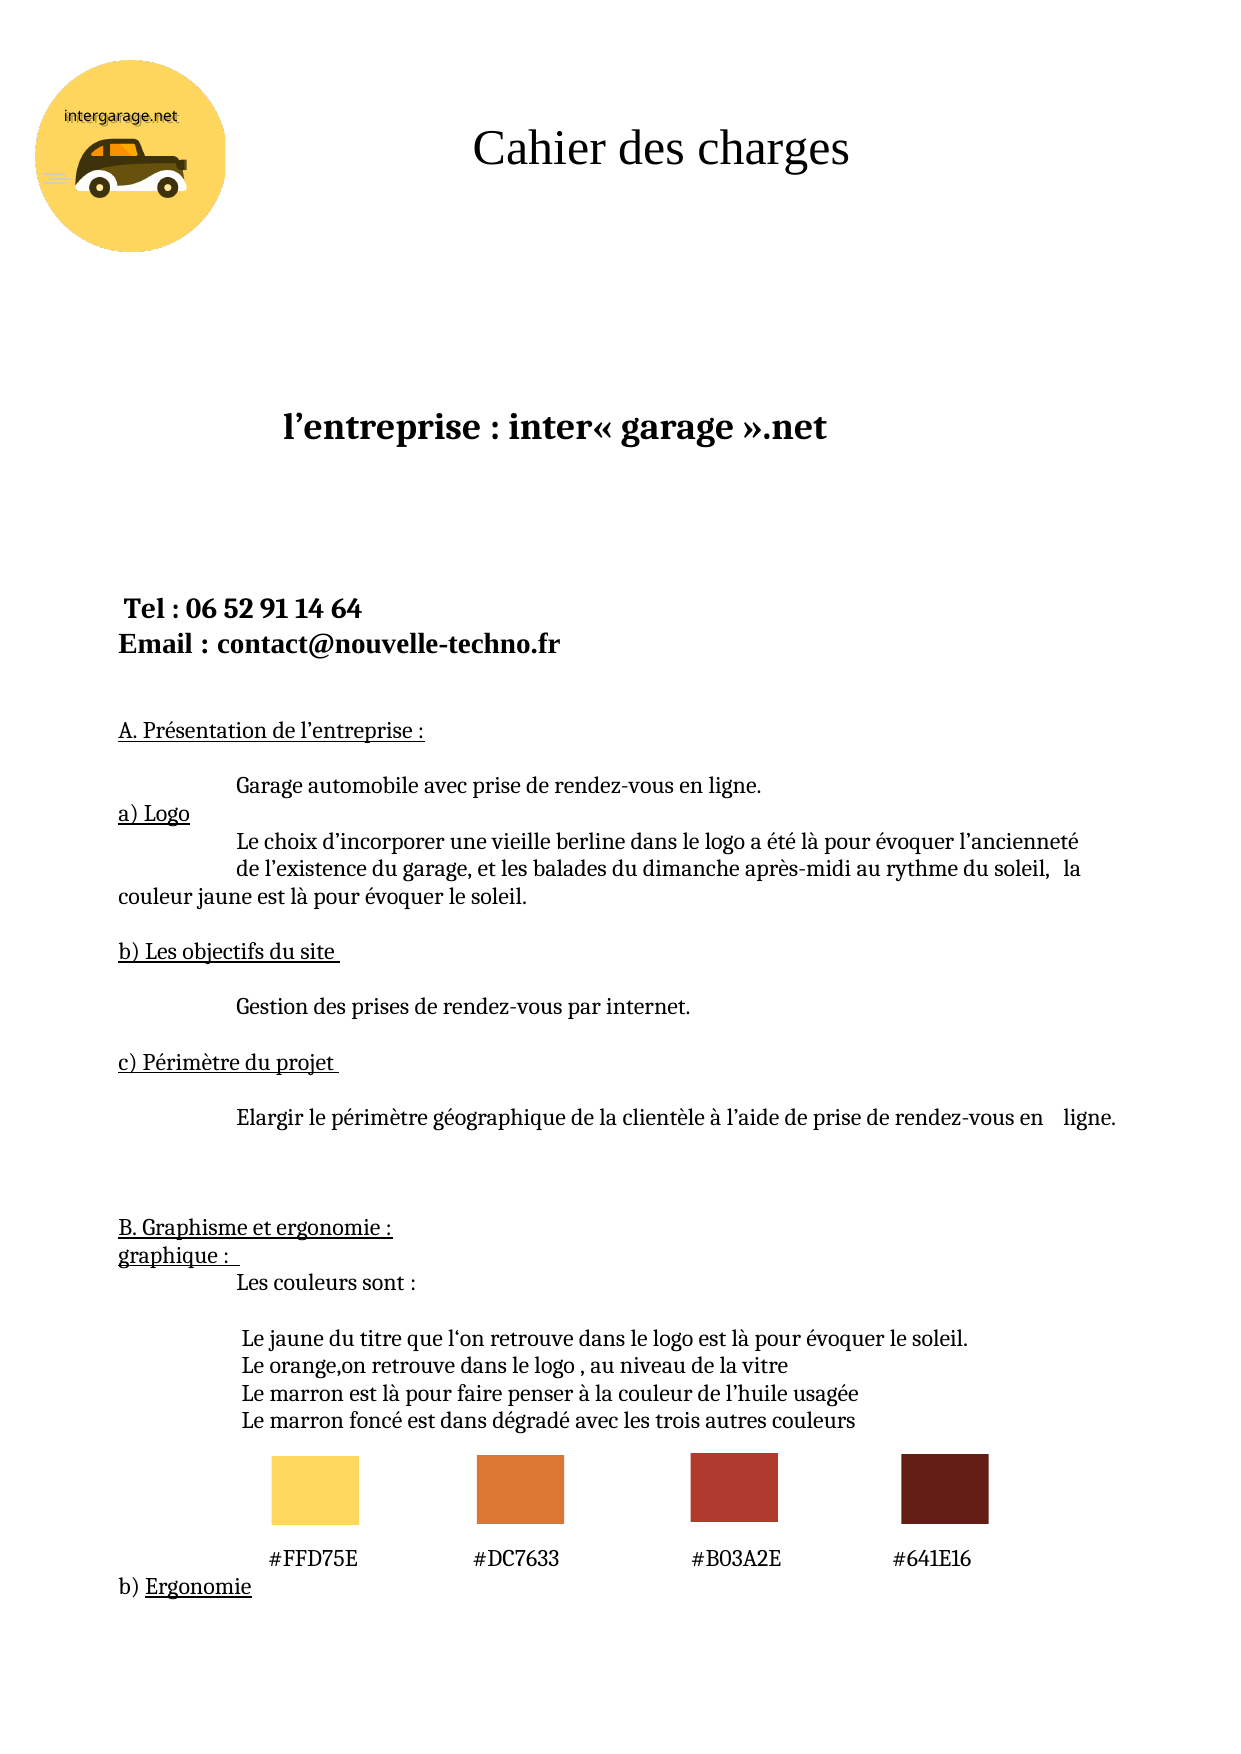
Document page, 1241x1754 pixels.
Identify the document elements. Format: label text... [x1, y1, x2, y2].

text Cahier des charges [220, 118, 1122, 176]
text Gestion des prises de rendez-vous par internet. [118, 993, 1122, 1021]
text #FFD75E #DC7633 #B03A2E #641E16 [118, 1545, 1122, 1573]
text A. Présentation de l’entreprise : [118, 717, 1122, 745]
text Les couleurs sont : [118, 1269, 1122, 1297]
text a) Logo [118, 800, 1122, 827]
text Elargir le périmètre géographique de la clientèle à l’aide de prise de rendez-vous en ligne. [118, 1103, 1122, 1131]
text Le marron foncé est dans dégradé avec les trois autres couleurs [118, 1407, 1122, 1435]
text graphique : [118, 1242, 1122, 1269]
text Garage automobile avec prise de rendez-vous en ligne. [118, 772, 1122, 800]
text Tel : 06 52 91 14 64 [118, 592, 1122, 626]
text b) Ergonomie [118, 1573, 1122, 1600]
text l’entreprise : inter« garage ».net [118, 406, 1122, 449]
text Le marron est là pour faire penser à la couleur de l’huile usagée [118, 1379, 1122, 1407]
picture [690, 1453, 778, 1522]
picture [901, 1454, 989, 1524]
text Email : contact@nouvelle-techno.fr [118, 626, 1122, 659]
picture [271, 1456, 360, 1525]
text Le choix d’incorporer une vieille berline dans le logo a été là pour évoquer l’ancienneté de l’existence du garage, et les balades du dimanche après-midi au rythme du soleil, la couleur jaune est là pour évoquer le soleil. [118, 827, 1122, 910]
text Le jaune du titre que l‘on retrouve dans le logo est là pour évoquer le soleil. [118, 1324, 1122, 1352]
text Le orange,on retrouve dans le logo , au niveau de la vitre [118, 1352, 1122, 1379]
text B. Graphisme et ergonomie : [118, 1214, 1122, 1242]
text b) Les objectifs du site [118, 938, 1122, 966]
text c) Périmètre du projet [118, 1048, 1122, 1076]
picture [476, 1455, 565, 1524]
